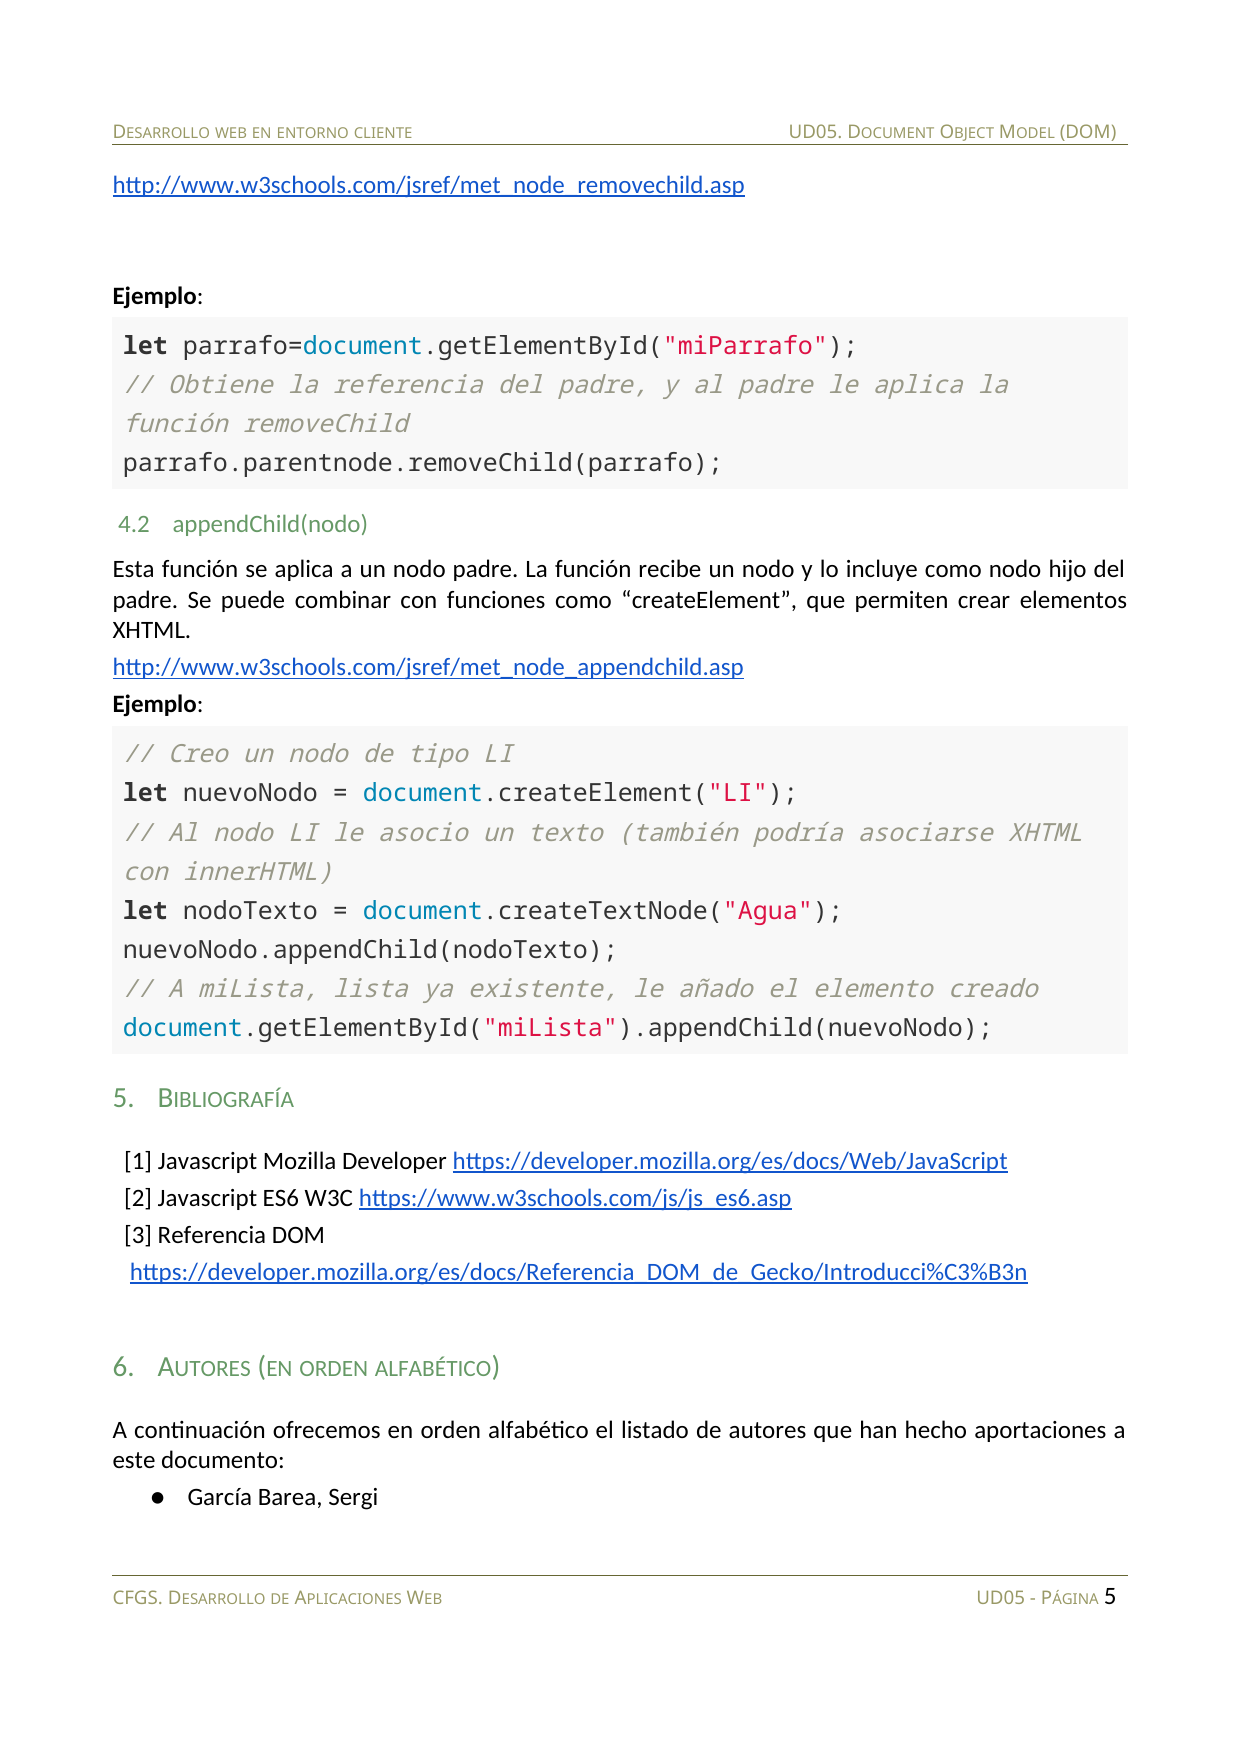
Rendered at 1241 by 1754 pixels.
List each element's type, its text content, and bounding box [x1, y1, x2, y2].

text [2] Javascript ES6 W3C https://www.w3schools.com/js/js_es6.asp [112, 1182, 1128, 1213]
subtitle Autores (en orden alfabético) [112, 1348, 1128, 1384]
text Esta función se aplica a un nodo padre. La función recibe un nodo y lo incluye como nodo hijo del padre. Se puede combinar con funciones como “createElement”, que permiten crear elementos XHTML. [112, 553, 1128, 645]
list García Barea, Sergi [150, 1482, 1128, 1512]
subtitle Bibliografía [112, 1079, 1128, 1115]
table_header // Creo un nodo de tipo LI let nuevoNodo = document.createElement("LI"); // Al nodo LI le asocio un texto (también podría asociarse XHTML con innerHTML) let nodoTexto = document.createTextNode("Agua"); nuevoNodo.appendChild(nodoTexto); // A miLista, lista ya existente, le añado el elemento creado document.getElementById("miLista").appendChild(nuevoNodo); [112, 726, 1128, 1054]
text [1] Javascript Mozilla Developer https://developer.mozilla.org/es/docs/Web/JavaScript [112, 1145, 1128, 1176]
text Ejemplo: [112, 688, 1128, 719]
text https://developer.mozilla.org/es/docs/Referencia_DOM_de_Gecko/Introducci%C3%B3n [112, 1256, 1128, 1287]
text http://www.w3schools.com/jsref/met_node_removechild.asp [112, 169, 1128, 199]
text http://www.w3schools.com/jsref/met_node_appendchild.asp [112, 652, 1128, 682]
text [3] Referencia DOM [112, 1219, 1128, 1249]
table_header let parrafo=document.getElementById("miParrafo"); // Obtiene la referencia del padre, y al padre le aplica la función removeChild parrafo.parentnode.removeChild(parrafo); [112, 317, 1128, 489]
subtitle appendChild(nodo) [112, 508, 1128, 539]
text Ejemplo: [112, 280, 1128, 311]
text A continuación ofrecemos en orden alfabético el listado de autores que han hecho aportaciones a este documento: [112, 1414, 1128, 1475]
